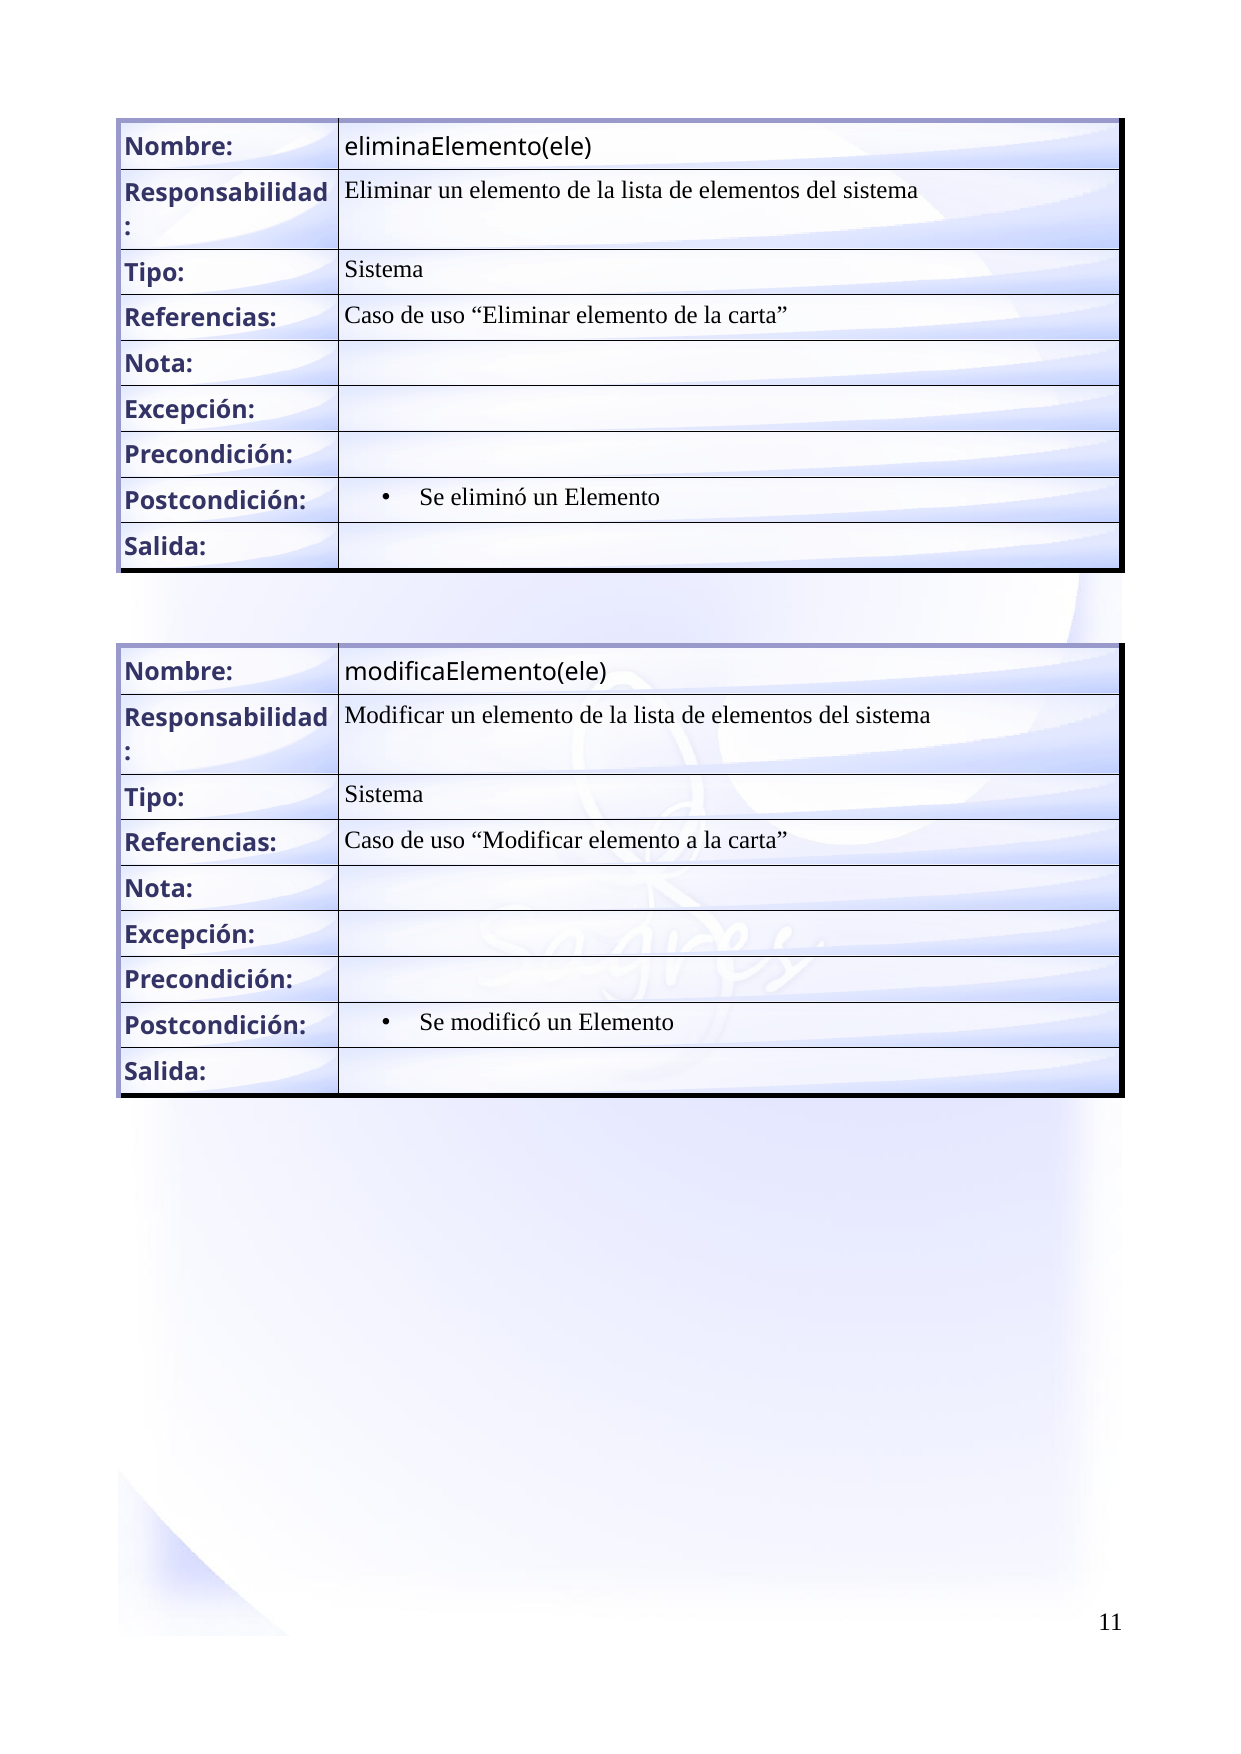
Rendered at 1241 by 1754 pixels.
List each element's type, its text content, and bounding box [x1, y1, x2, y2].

table_cell Modificar un elemento de la lista de elementos del sistema [339, 695, 1119, 773]
table_cell [339, 523, 1119, 568]
table_cell [339, 866, 1119, 910]
table_cell Precondición: [121, 957, 338, 1002]
table_cell Nota: [121, 866, 338, 910]
table_cell [339, 432, 1119, 477]
table_cell [339, 341, 1119, 385]
table_header Nombre: [121, 648, 338, 694]
table_cell Referencias: [121, 820, 338, 865]
table_cell Caso de uso “Modificar elemento a la carta” [339, 820, 1119, 865]
table_cell Tipo: [121, 250, 338, 294]
table_cell Postcondición: [121, 1003, 338, 1047]
table_cell Postcondición: [121, 478, 338, 522]
table_cell Se eliminó un Elemento [339, 478, 1119, 522]
table_cell Tipo: [121, 775, 338, 819]
table_cell Eliminar un elemento de la lista de elementos del sistema [339, 170, 1119, 248]
table_cell Caso de uso “Eliminar elemento de la carta” [339, 295, 1119, 340]
table_cell Precondición: [121, 432, 338, 477]
table_cell Sistema [339, 250, 1119, 294]
picture [118, 1098, 1122, 1636]
table_cell Referencias: [121, 295, 338, 340]
table_cell Responsabilidad: [121, 170, 338, 248]
table_header Nombre: [121, 123, 338, 169]
table_cell Responsabilidad: [121, 695, 338, 773]
table_cell Nota: [121, 341, 338, 385]
table_cell [339, 386, 1119, 431]
table_cell Salida: [121, 523, 338, 568]
table_cell Excepción: [121, 386, 338, 431]
table_cell [339, 957, 1119, 1002]
table_cell Salida: [121, 1048, 338, 1093]
table_cell Excepción: [121, 911, 338, 956]
table_cell Sistema [339, 775, 1119, 819]
table_cell [339, 911, 1119, 956]
table_header eliminaElemento(ele) [339, 123, 1119, 169]
table_cell [339, 1048, 1119, 1093]
table_header modificaElemento(ele) [339, 648, 1119, 694]
picture [118, 573, 1122, 643]
table_cell Se modificó un Elemento [339, 1003, 1119, 1047]
